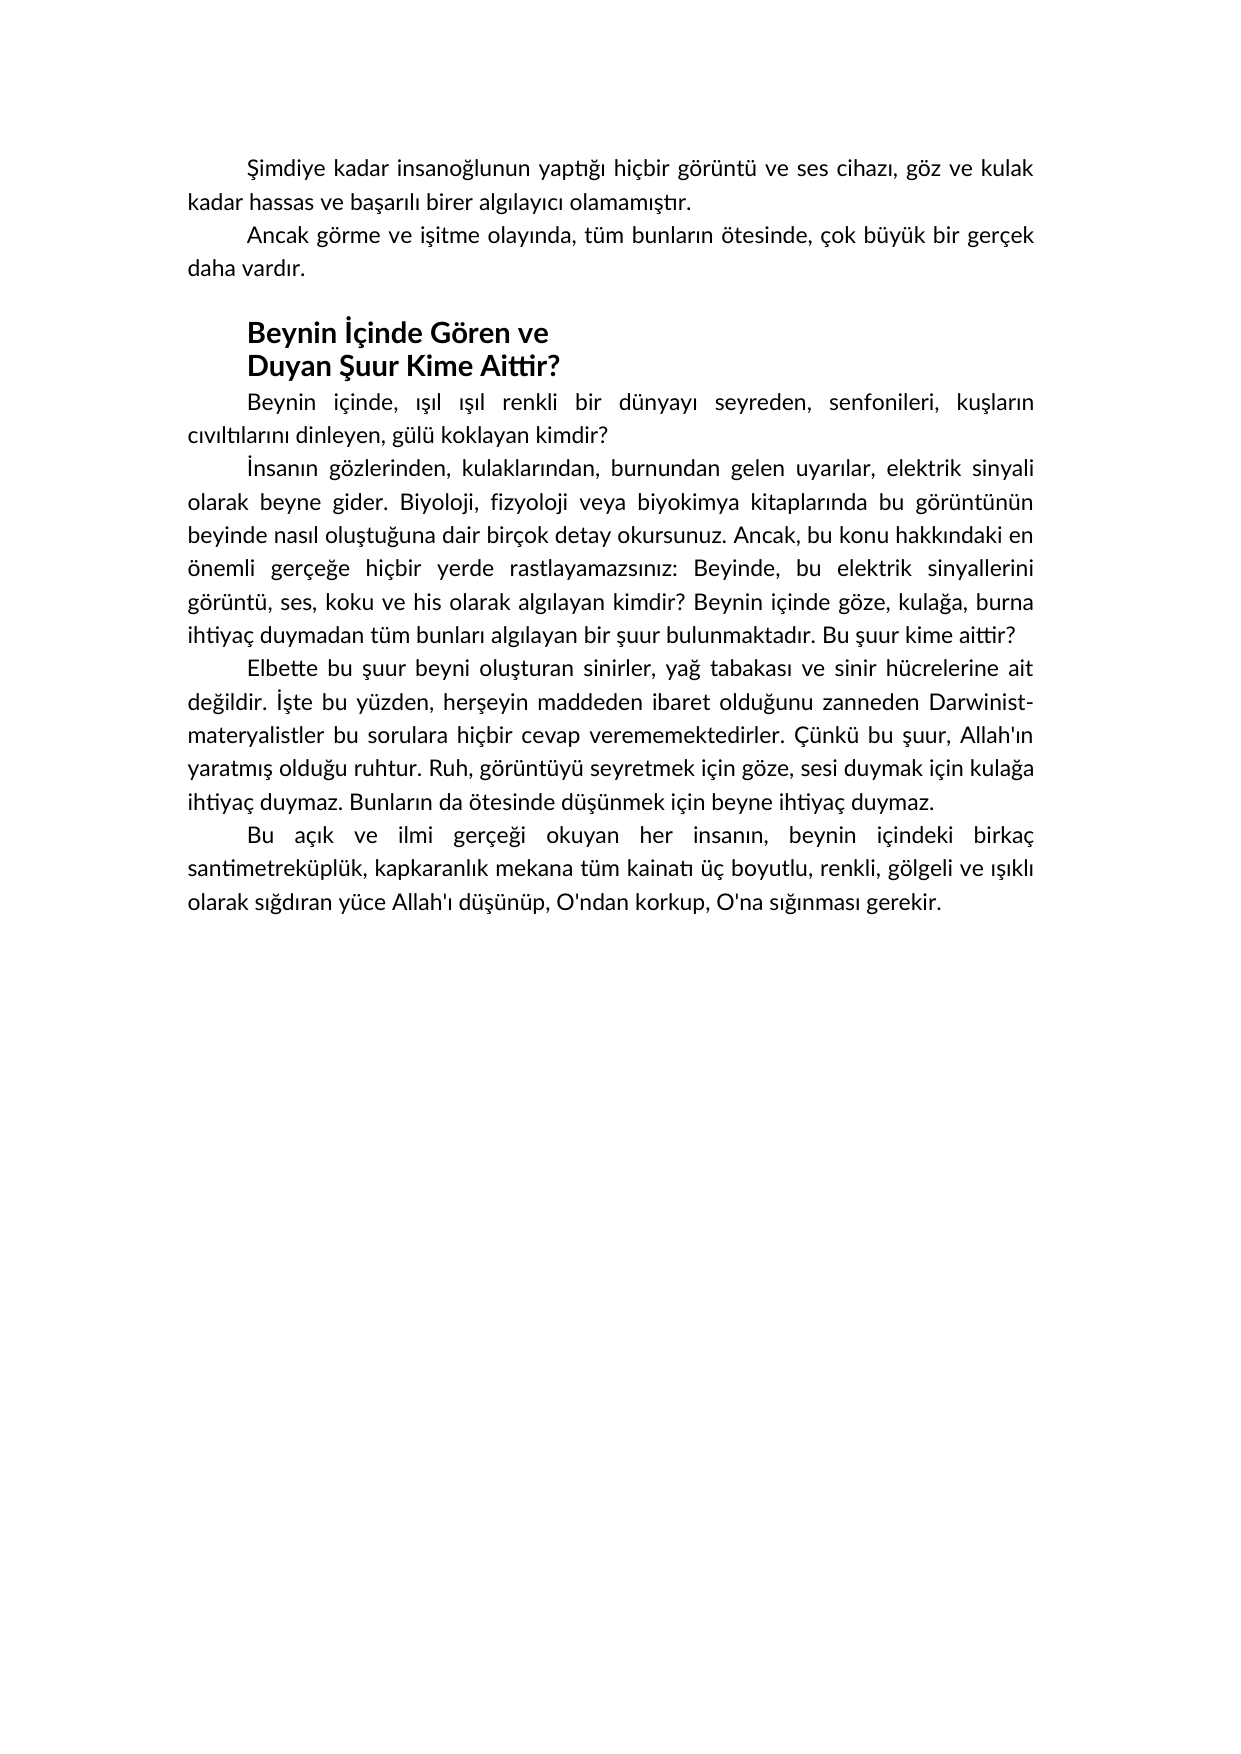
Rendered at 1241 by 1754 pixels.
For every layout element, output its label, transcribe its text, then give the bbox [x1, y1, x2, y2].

text Ancak görme ve işitme olayında, tüm bunların ötesinde, çok büyük bir gerçek daha vardır. [187, 217, 1035, 283]
text Beynin İçinde Gören ve [187, 317, 1035, 350]
text Elbette bu şuur beyni oluşturan sinirler, yağ tabakası ve sinir hücrelerine ait değildir. İşte bu yüzden, herşeyin maddeden ibaret olduğunu zanneden Darwinist-materyalistler bu sorulara hiçbir cevap verememektedirler. Çünkü bu şuur, Allah'ın yaratmış olduğu ruhtur. Ruh, görüntüyü seyretmek için göze, sesi duymak için kulağa ihtiyaç duymaz. Bunların da ötesinde düşünmek için beyne ihtiyaç duymaz. [187, 650, 1035, 817]
text Şimdiye kadar insanoğlunun yaptığı hiçbir görüntü ve ses cihazı, göz ve kulak kadar hassas ve başarılı birer algılayıcı olamamıştır. [187, 150, 1035, 217]
text Duyan Şuur Kime Aittir? [187, 350, 1035, 383]
text İnsanın gözlerinden, kulaklarından, burnundan gelen uyarılar, elektrik sinyali olarak beyne gider. Biyoloji, fizyoloji veya biyokimya kitaplarında bu görüntünün beyinde nasıl oluştuğuna dair birçok detay okursunuz. Ancak, bu konu hakkındaki en önemli gerçeğe hiçbir yerde rastlayamazsınız: Beyinde, bu elektrik sinyallerini görüntü, ses, koku ve his olarak algılayan kimdir? Beynin içinde göze, kulağa, burna ihtiyaç duymadan tüm bunları algılayan bir şuur bulunmaktadır. Bu şuur kime aittir? [187, 450, 1035, 650]
text Beynin içinde, ışıl ışıl renkli bir dünyayı seyreden, senfonileri, kuşların cıvıltılarını dinleyen, gülü koklayan kimdir? [187, 383, 1035, 450]
text Bu açık ve ilmi gerçeği okuyan her insanın, beynin içindeki birkaç santimetreküplük, kapkaranlık mekana tüm kainatı üç boyutlu, renkli, gölgeli ve ışıklı olarak sığdıran yüce Allah'ı düşünüp, O'ndan korkup, O'na sığınması gerekir. [187, 817, 1035, 917]
